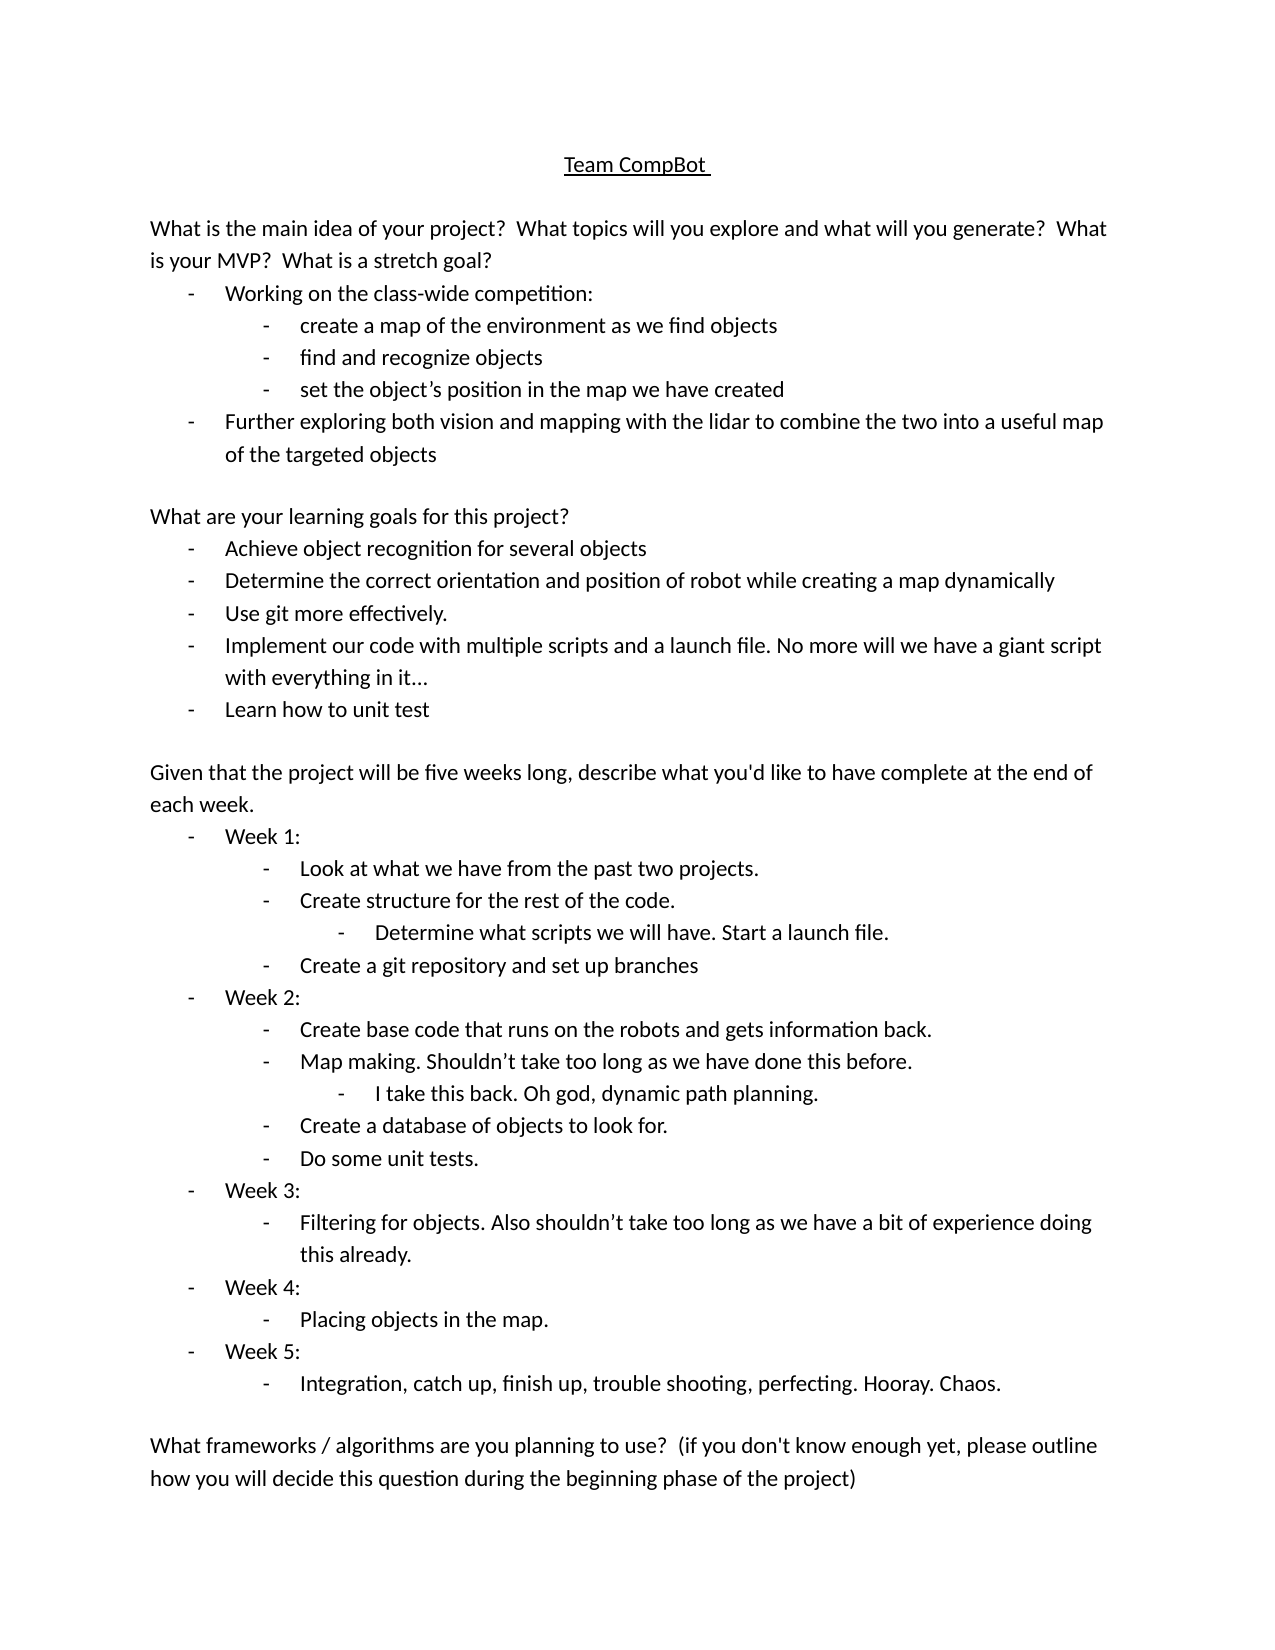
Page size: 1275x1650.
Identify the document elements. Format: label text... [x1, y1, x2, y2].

list set the object’s position in the map we have created [263, 375, 1125, 403]
list Learn how to unit test [188, 695, 1125, 723]
list Create a git repository and set up branches [263, 951, 1125, 979]
text Team CompBot [150, 150, 1125, 178]
list Week 3: [188, 1176, 1125, 1204]
text What is the main idea of your project? What topics will you explore and what will you generate? What is your MVP? What is a stretch goal? [150, 214, 1125, 274]
list Look at what we have from the past two projects. [263, 854, 1125, 882]
list Working on the class-wide competition: [188, 279, 1125, 307]
list Determine what scripts we will have. Start a launch file. [338, 918, 1125, 947]
list Week 4: [188, 1273, 1125, 1301]
list Filtering for objects. Also shouldn’t take too long as we have a bit of experience doing this already. [263, 1208, 1125, 1268]
text Given that the project will be five weeks long, describe what you'd like to have complete at the end of each week. [150, 758, 1125, 818]
list Determine the correct orientation and position of robot while creating a map dynamically [188, 566, 1125, 594]
list Week 5: [188, 1337, 1125, 1365]
list Implement our code with multiple scripts and a launch file. No more will we have a giant script with everything in it... [188, 631, 1125, 691]
list create a map of the environment as we find objects [263, 311, 1125, 339]
list find and recognize objects [263, 343, 1125, 371]
list Achieve object recognition for several objects [188, 534, 1125, 562]
list Week 2: [188, 983, 1125, 1011]
list Further exploring both vision and mapping with the lidar to combine the two into a useful map of the targeted objects [188, 407, 1125, 468]
list Week 1: [188, 822, 1125, 850]
text What are your learning goals for this project? [150, 502, 1125, 530]
list I take this back. Oh god, dynamic path planning. [338, 1079, 1125, 1107]
list Create structure for the rest of the code. [263, 886, 1125, 914]
text What frameworks / algorithms are you planning to use? (if you don't know enough yet, please outline how you will decide this question during the beginning phase of the project) [150, 1432, 1125, 1492]
list Use git more effectively. [188, 599, 1125, 627]
list Create base code that runs on the robots and gets information back. [263, 1015, 1125, 1043]
list Create a database of objects to look for. [263, 1112, 1125, 1140]
list Placing objects in the map. [263, 1305, 1125, 1333]
list Map making. Shouldn’t take too long as we have done this before. [263, 1047, 1125, 1075]
list Integration, catch up, finish up, trouble shooting, perfecting. Hooray. Chaos. [263, 1369, 1125, 1397]
list Do some unit tests. [263, 1144, 1125, 1172]
